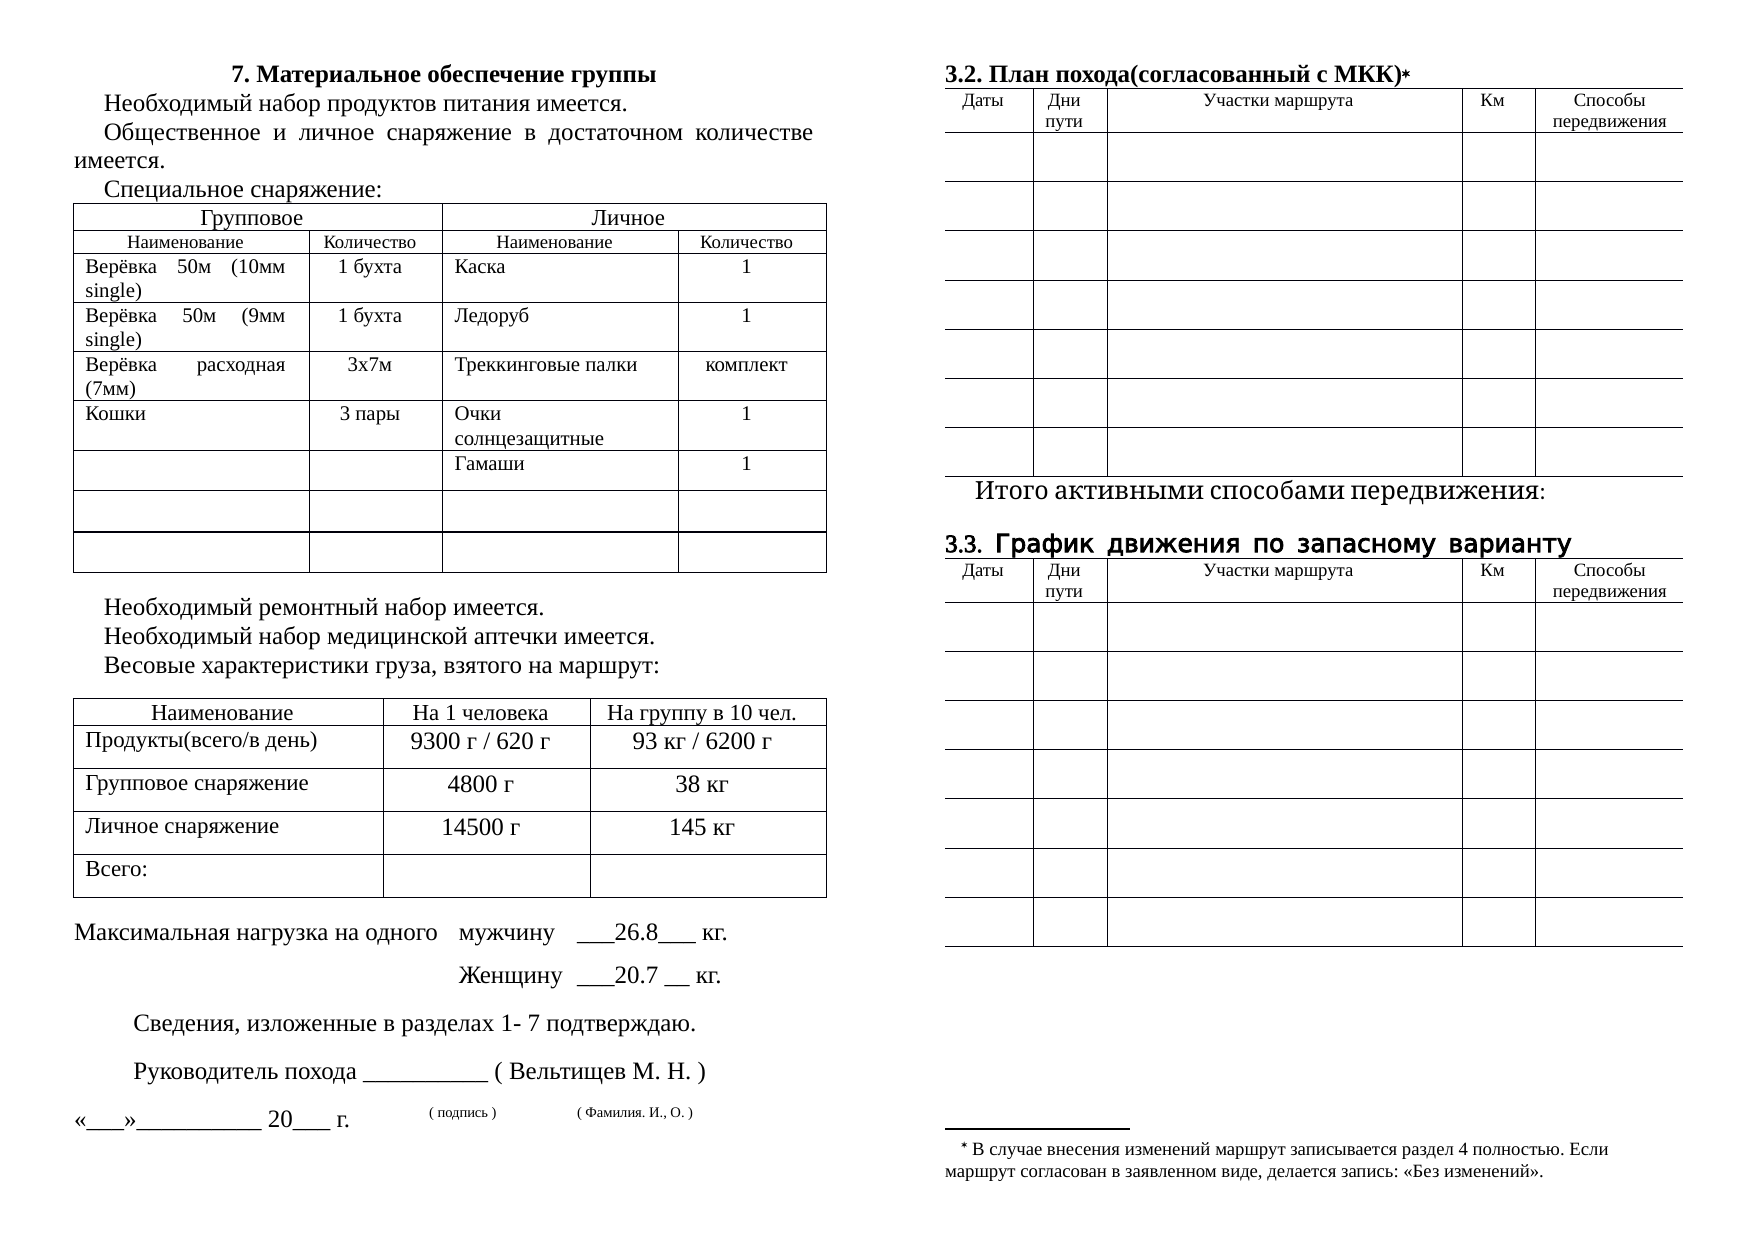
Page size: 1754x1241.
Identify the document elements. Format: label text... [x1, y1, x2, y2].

table_cell [679, 533, 826, 572]
table_cell [1536, 330, 1683, 378]
table_header Км [1463, 559, 1535, 602]
table_cell [74, 451, 309, 490]
table_cell [1463, 799, 1535, 847]
table_cell [1034, 898, 1107, 946]
table_cell [1034, 799, 1107, 847]
table_header Личное [443, 204, 826, 230]
table_cell [1034, 330, 1107, 378]
table_cell Всего: [74, 855, 383, 897]
table_cell [1108, 799, 1462, 847]
table_cell Количество [310, 231, 442, 253]
table_cell [945, 603, 1033, 651]
table_cell [945, 849, 1033, 897]
table_cell [1463, 849, 1535, 897]
table_cell [945, 281, 1033, 329]
table_cell Гамаши [443, 451, 678, 490]
table_cell [1034, 603, 1107, 651]
table_cell Ледоруб [443, 303, 678, 351]
table_cell [945, 133, 1033, 181]
text Женщину ___20.7 __ кг. [429, 960, 775, 989]
text 3.3. График движения по запасному варианту [1054, 535, 1683, 557]
table_cell Треккинговые палки [443, 352, 678, 400]
text «___»__________ 20___ г. ( подпись ) ( Фамилия. И., О. ) [74, 1104, 814, 1133]
text Общественное и личное снаряжение в достаточном количестве имеется. [74, 117, 814, 174]
table_cell [1536, 231, 1683, 279]
table_cell [1463, 898, 1535, 946]
table_header На группу в 10 чел. [591, 699, 826, 725]
table_header Участки маршрута [1108, 89, 1462, 132]
table_cell 1 бухта [310, 254, 442, 302]
table_cell [1108, 849, 1462, 897]
table_cell [1463, 281, 1535, 329]
table_cell [1536, 281, 1683, 329]
table_cell [1463, 701, 1535, 749]
table_cell [1536, 652, 1683, 700]
table_cell [1536, 182, 1683, 230]
text  В случае внесения изменений маршрут записывается раздел 4 полностью. Если маршрут согласован в заявленном виде, делается запись: «Без изменений». [945, 1136, 1683, 1181]
table_cell Продукты(всего/в день) [74, 726, 383, 768]
text Специальное снаряжение: [74, 174, 814, 203]
table_cell [945, 701, 1033, 749]
table_cell [1463, 428, 1535, 476]
table_cell [1108, 898, 1462, 946]
table_cell [1034, 379, 1107, 427]
table_cell [1034, 428, 1107, 476]
table_cell [1108, 428, 1462, 476]
text Необходимый набор медицинской аптечки имеется. [74, 621, 814, 650]
table_cell [1108, 379, 1462, 427]
text Необходимый ремонтный набор имеется. [74, 592, 814, 621]
table_cell [945, 799, 1033, 847]
table_cell [1108, 652, 1462, 700]
table_cell [679, 491, 826, 531]
table_cell [1463, 330, 1535, 378]
text Сведения, изложенные в разделах 1- 7 подтверждаю. [103, 1008, 814, 1037]
table_cell [1463, 750, 1535, 798]
table_cell [1108, 750, 1462, 798]
table_cell [1536, 379, 1683, 427]
table_cell [1108, 281, 1462, 329]
table_cell [1536, 603, 1683, 651]
table_cell [443, 491, 678, 531]
table_header Способы передвижения [1536, 89, 1683, 132]
table_cell 9300 г / 620 г [384, 726, 590, 768]
table_cell [1463, 182, 1535, 230]
table_header Способы передвижения [1536, 559, 1683, 602]
table_cell [1034, 701, 1107, 749]
table_cell Верёвка расходная (7мм) [74, 352, 309, 400]
table_cell [1463, 652, 1535, 700]
table_cell [1536, 898, 1683, 946]
table_cell [1034, 849, 1107, 897]
table_cell [1034, 750, 1107, 798]
table_cell [1463, 133, 1535, 181]
table_cell [74, 491, 309, 531]
table_cell [1536, 133, 1683, 181]
table_cell [1108, 133, 1462, 181]
table_header Групповое [74, 204, 442, 230]
table_cell 1 [679, 401, 826, 449]
table_cell [1034, 133, 1107, 181]
table_cell [74, 533, 309, 572]
text Необходимый набор продуктов питания имеется. [74, 88, 814, 117]
table_header Дни пути [1034, 559, 1107, 602]
table_cell [1034, 281, 1107, 329]
table_header Наименование [74, 699, 383, 725]
table_cell Наименование [443, 231, 678, 253]
table_cell Групповое снаряжение [74, 769, 383, 811]
table_header Км [1463, 89, 1535, 132]
text 7. Материальное обеспечение группы [74, 59, 814, 88]
table_cell 145 кг [591, 812, 826, 854]
table_cell [1108, 603, 1462, 651]
table_cell [443, 533, 678, 572]
table_header На 1 человека [384, 699, 590, 725]
table_header Даты [945, 89, 1033, 132]
table_cell [1034, 652, 1107, 700]
table_header Дни пути [1034, 89, 1107, 132]
text Весовые характеристики груза, взятого на маршрут: [74, 650, 814, 679]
table_cell [310, 451, 442, 490]
table_cell [1463, 379, 1535, 427]
table_cell [384, 855, 590, 897]
table_header Даты [945, 559, 1033, 602]
text Руководитель похода __________ ( Вельтищев М. Н. ) [103, 1056, 814, 1085]
text Максимальная нагрузка на одного мужчину ___26.8___ кг. [74, 917, 775, 946]
table_cell комплект [679, 352, 826, 400]
table_cell [1463, 231, 1535, 279]
table_cell [1108, 330, 1462, 378]
table_cell 1 [679, 254, 826, 302]
title Итого активными способами передвижения: [974, 477, 1683, 506]
table_cell Очки солнцезащитные [443, 401, 678, 449]
table_cell 1 [679, 451, 826, 490]
table_cell [945, 750, 1033, 798]
table_cell 1 бухта [310, 303, 442, 351]
table_cell Каска [443, 254, 678, 302]
table_cell [945, 898, 1033, 946]
table_cell 3x7м [310, 352, 442, 400]
table_cell Количество [679, 231, 826, 253]
table_cell Верёвка 50м (9мм single) [74, 303, 309, 351]
table_cell [1108, 182, 1462, 230]
table_cell [945, 231, 1033, 279]
table_cell 14500 г [384, 812, 590, 854]
table_cell [1536, 849, 1683, 897]
table_cell [1536, 701, 1683, 749]
table_cell [1536, 428, 1683, 476]
table_cell Верёвка 50м (10мм single) [74, 254, 309, 302]
table_cell [1034, 182, 1107, 230]
table_cell [1536, 750, 1683, 798]
table_cell Наименование [74, 231, 309, 253]
table_cell [945, 182, 1033, 230]
table_cell [591, 855, 826, 897]
table_cell [945, 379, 1033, 427]
table_cell Кошки [74, 401, 309, 449]
table_cell 93 кг / 6200 г [591, 726, 826, 768]
table_cell [310, 533, 442, 572]
table_cell Личное снаряжение [74, 812, 383, 854]
table_cell [1034, 231, 1107, 279]
text 3.3. График движения по запасному варианту [945, 535, 1050, 557]
table_cell [1108, 701, 1462, 749]
table_cell [945, 652, 1033, 700]
table_cell [1463, 603, 1535, 651]
table_cell [1536, 799, 1683, 847]
table_cell 4800 г [384, 769, 590, 811]
table_cell [945, 428, 1033, 476]
table_header Участки маршрута [1108, 559, 1462, 602]
table_cell [1108, 231, 1462, 279]
table_cell 3 пары [310, 401, 442, 449]
table_cell [945, 330, 1033, 378]
table_cell [310, 491, 442, 531]
table_cell 1 [679, 303, 826, 351]
text 3.2. План похода(согласованный с МКК) [945, 59, 1670, 88]
table_cell 38 кг [591, 769, 826, 811]
